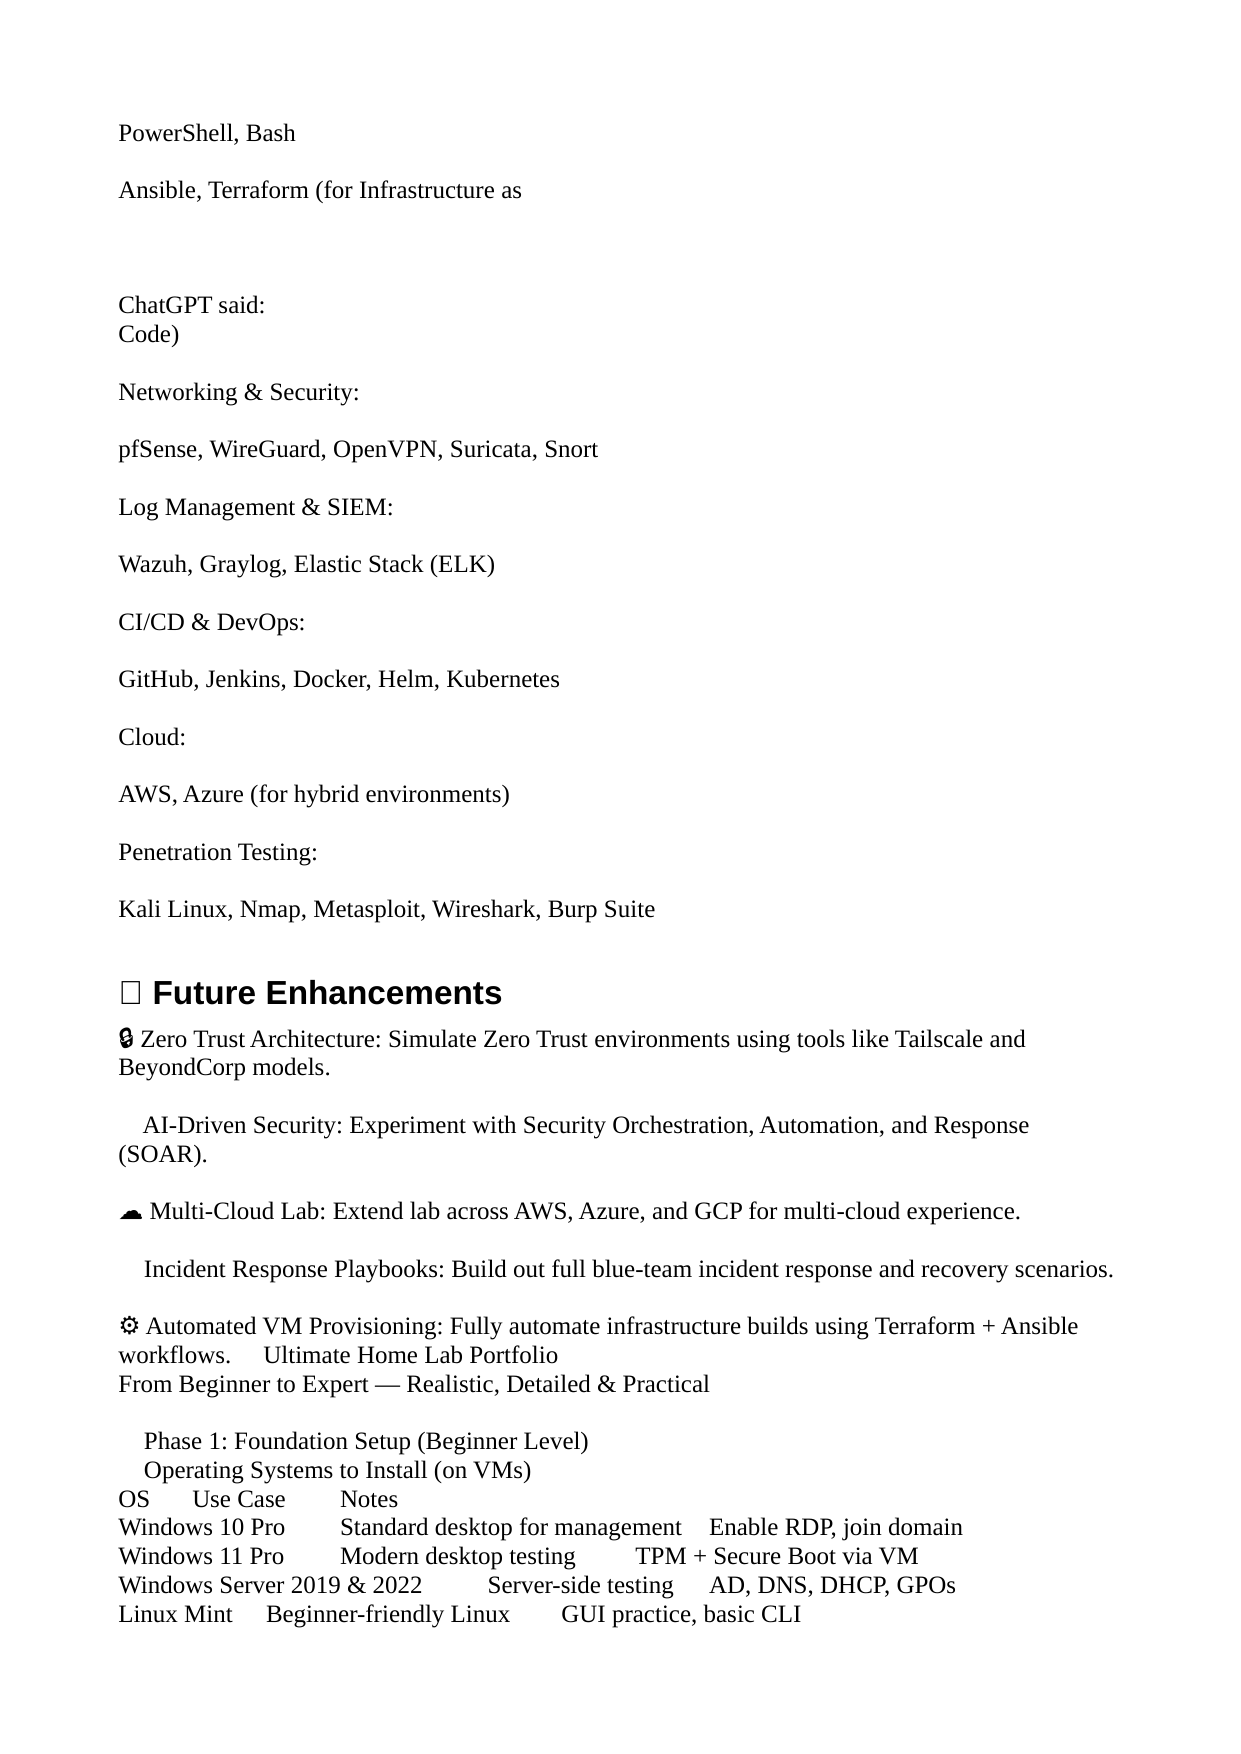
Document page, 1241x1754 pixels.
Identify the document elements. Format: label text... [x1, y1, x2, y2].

text Ansible, Terraform (for Infrastructure as [118, 176, 1122, 204]
text ⚙️ Automated VM Provisioning: Fully automate infrastructure builds using Terraform + Ansible workflows. 🧠 Ultimate Home Lab Portfolio [118, 1311, 1122, 1369]
text Windows 10 Pro Standard desktop for management Enable RDP, join domain [118, 1512, 1122, 1541]
subtitle 📌 Future Enhancements [118, 973, 1122, 1011]
text Wazuh, Graylog, Elastic Stack (ELK) [118, 549, 1122, 578]
text Windows 11 Pro Modern desktop testing TPM + Secure Boot via VM [118, 1541, 1122, 1570]
text PowerShell, Bash [118, 118, 1122, 147]
text Log Management & SIEM: [118, 492, 1122, 521]
text Penetration Testing: [118, 837, 1122, 866]
text ✅ Operating Systems to Install (on VMs) [118, 1455, 1122, 1484]
text AWS, Azure (for hybrid environments) [118, 779, 1122, 808]
text 🔒 Zero Trust Architecture: Simulate Zero Trust environments using tools like Tailscale and BeyondCorp models. [118, 1024, 1122, 1081]
text Linux Mint Beginner-friendly Linux GUI practice, basic CLI [118, 1599, 1122, 1627]
text 🧪 Incident Response Playbooks: Build out full blue-team incident response and recovery scenarios. [118, 1254, 1122, 1282]
text Windows Server 2019 & 2022 Server-side testing AD, DNS, DHCP, GPOs [118, 1570, 1122, 1599]
text GitHub, Jenkins, Docker, Helm, Kubernetes [118, 664, 1122, 693]
text Code) [118, 319, 1122, 348]
text From Beginner to Expert — Realistic, Detailed & Practical [118, 1369, 1122, 1397]
text CI/CD & DevOps: [118, 607, 1122, 636]
text Kali Linux, Nmap, Metasploit, Wireshark, Burp Suite [118, 894, 1122, 923]
text 🏁 Phase 1: Foundation Setup (Beginner Level) [118, 1426, 1122, 1455]
text pfSense, WireGuard, OpenVPN, Suricata, Snort [118, 434, 1122, 463]
text ☁️ Multi-Cloud Lab: Extend lab across AWS, Azure, and GCP for multi-cloud experience. [118, 1196, 1122, 1225]
text Networking & Security: [118, 377, 1122, 406]
text ChatGPT said: [118, 291, 1122, 319]
text 🧠 AI-Driven Security: Experiment with Security Orchestration, Automation, and Response (SOAR). [118, 1110, 1122, 1167]
text Cloud: [118, 722, 1122, 751]
text OS Use Case Notes [118, 1484, 1122, 1512]
